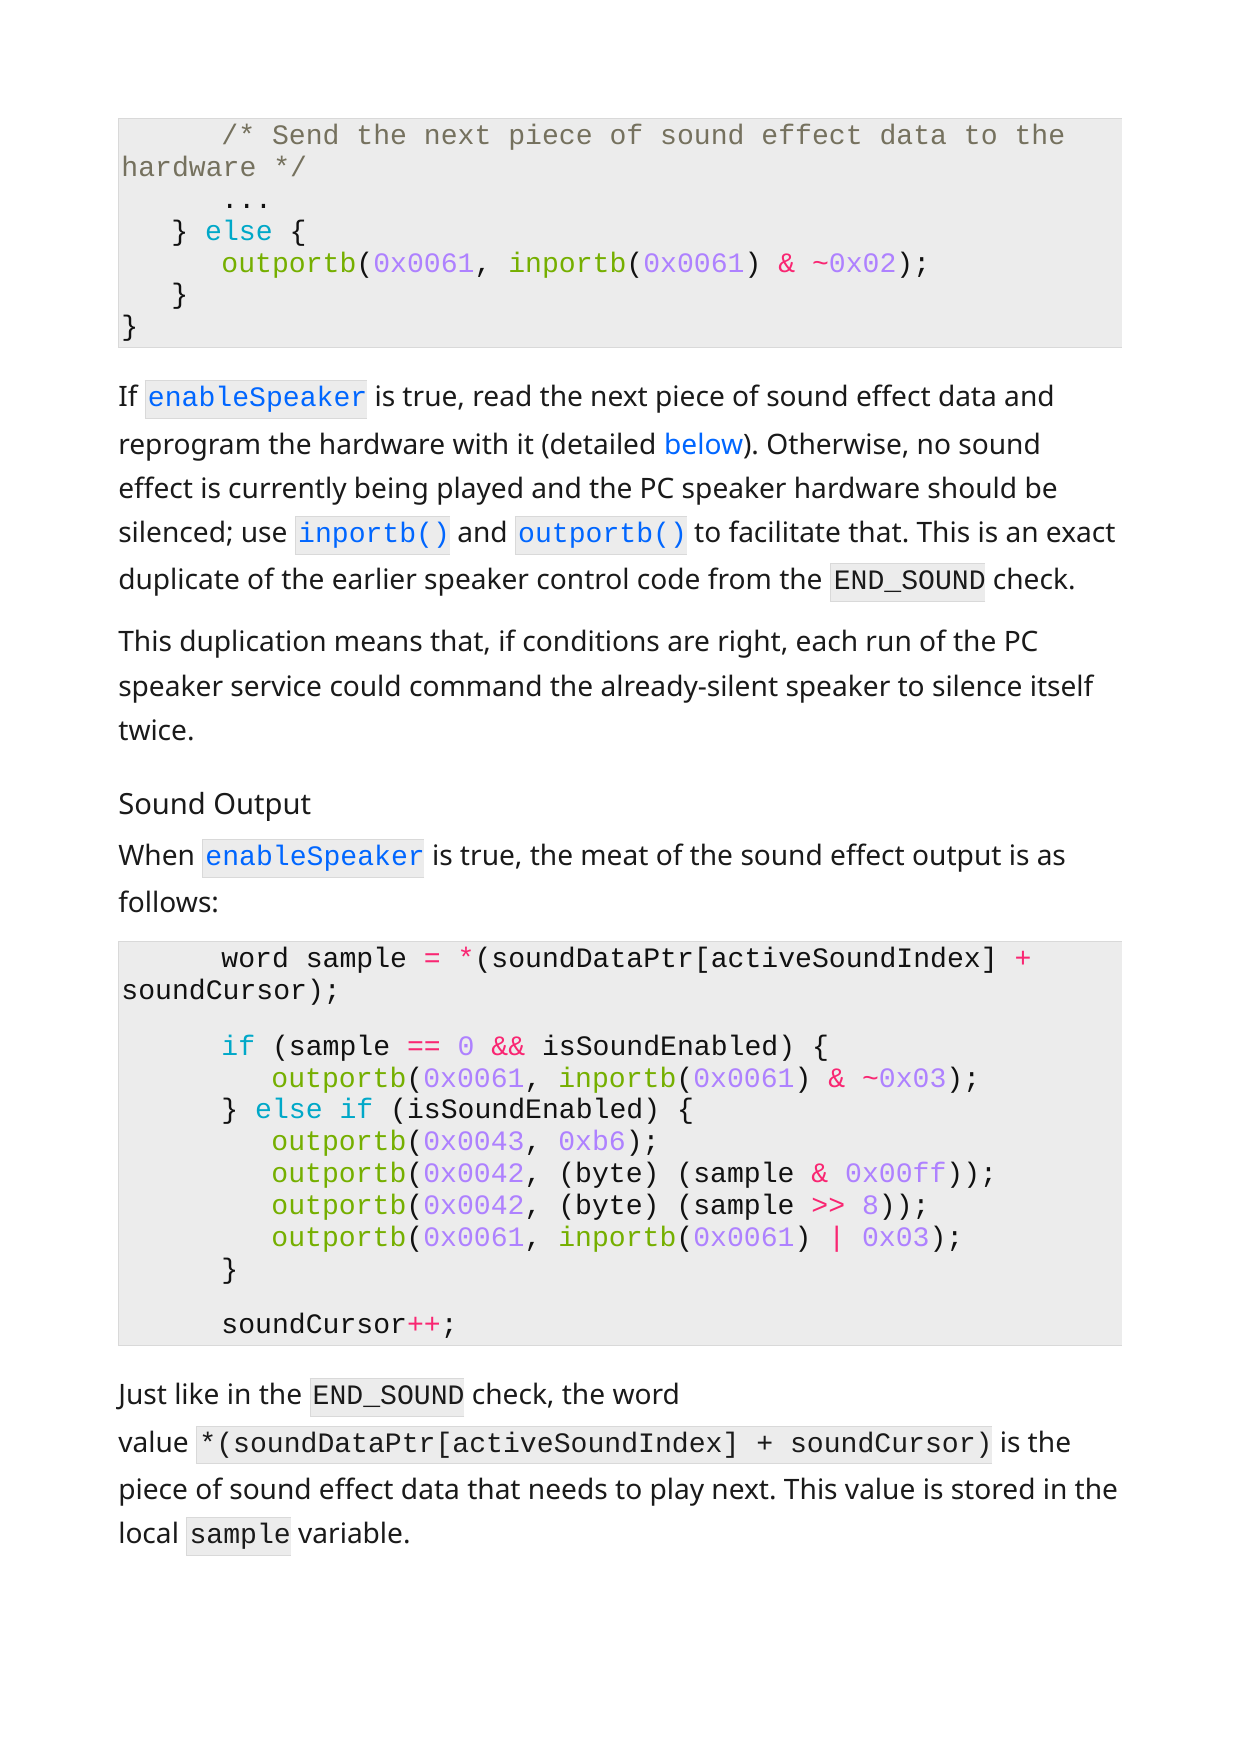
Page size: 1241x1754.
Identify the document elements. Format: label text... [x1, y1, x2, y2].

text Just like in the END_SOUND check, the word value *(soundDataPtr[activeSoundIndex] + soundCursor) is the piece of sound effect data that needs to play next. This value is stored in the local sample variable. [118, 1375, 1122, 1555]
text outportb(0x0042, (byte) (sample & 0x00ff)); [119, 1156, 1122, 1188]
text When enableSpeaker is true, the meat of the sound effect output is as follows: [118, 835, 1122, 921]
text word sample = *(soundDataPtr[activeSoundIndex] + soundCursor); [119, 942, 1122, 1005]
text outportb(0x0061, inportb(0x0061) & ~0x03); [119, 1061, 1122, 1092]
text ... [119, 182, 1122, 214]
text } [119, 1252, 1122, 1284]
text If enableSpeaker is true, read the next piece of sound effect data and reprogram the hardware with it (detailed below). Otherwise, no sound effect is currently being played and the PC speaker hardware should be silenced; use inportb() and outportb() to facilitate that. This is an exact duplicate of the earlier speaker control code from the END_SOUND check. [118, 377, 1122, 601]
text outportb(0x0061, inportb(0x0061) | 0x03); [119, 1220, 1122, 1252]
text /* Send the next piece of sound effect data to the hardware */ [119, 119, 1122, 182]
text outportb(0x0043, 0xb6); [119, 1124, 1122, 1156]
text outportb(0x0042, (byte) (sample >> 8)); [119, 1188, 1122, 1220]
text } else { [119, 214, 1122, 246]
text This duplication means that, if conditions are right, each run of the PC speaker service could command the already-silent speaker to silence itself twice. [118, 622, 1122, 748]
subtitle Sound Output [118, 783, 1122, 823]
text } [119, 277, 1122, 309]
text outportb(0x0061, inportb(0x0061) & ~0x02); [119, 246, 1122, 277]
text } [119, 309, 1122, 347]
text } else if (isSoundEnabled) { [119, 1092, 1122, 1124]
text soundCursor++; [119, 1307, 1122, 1345]
text if (sample == 0 && isSoundEnabled) { [119, 1029, 1122, 1061]
